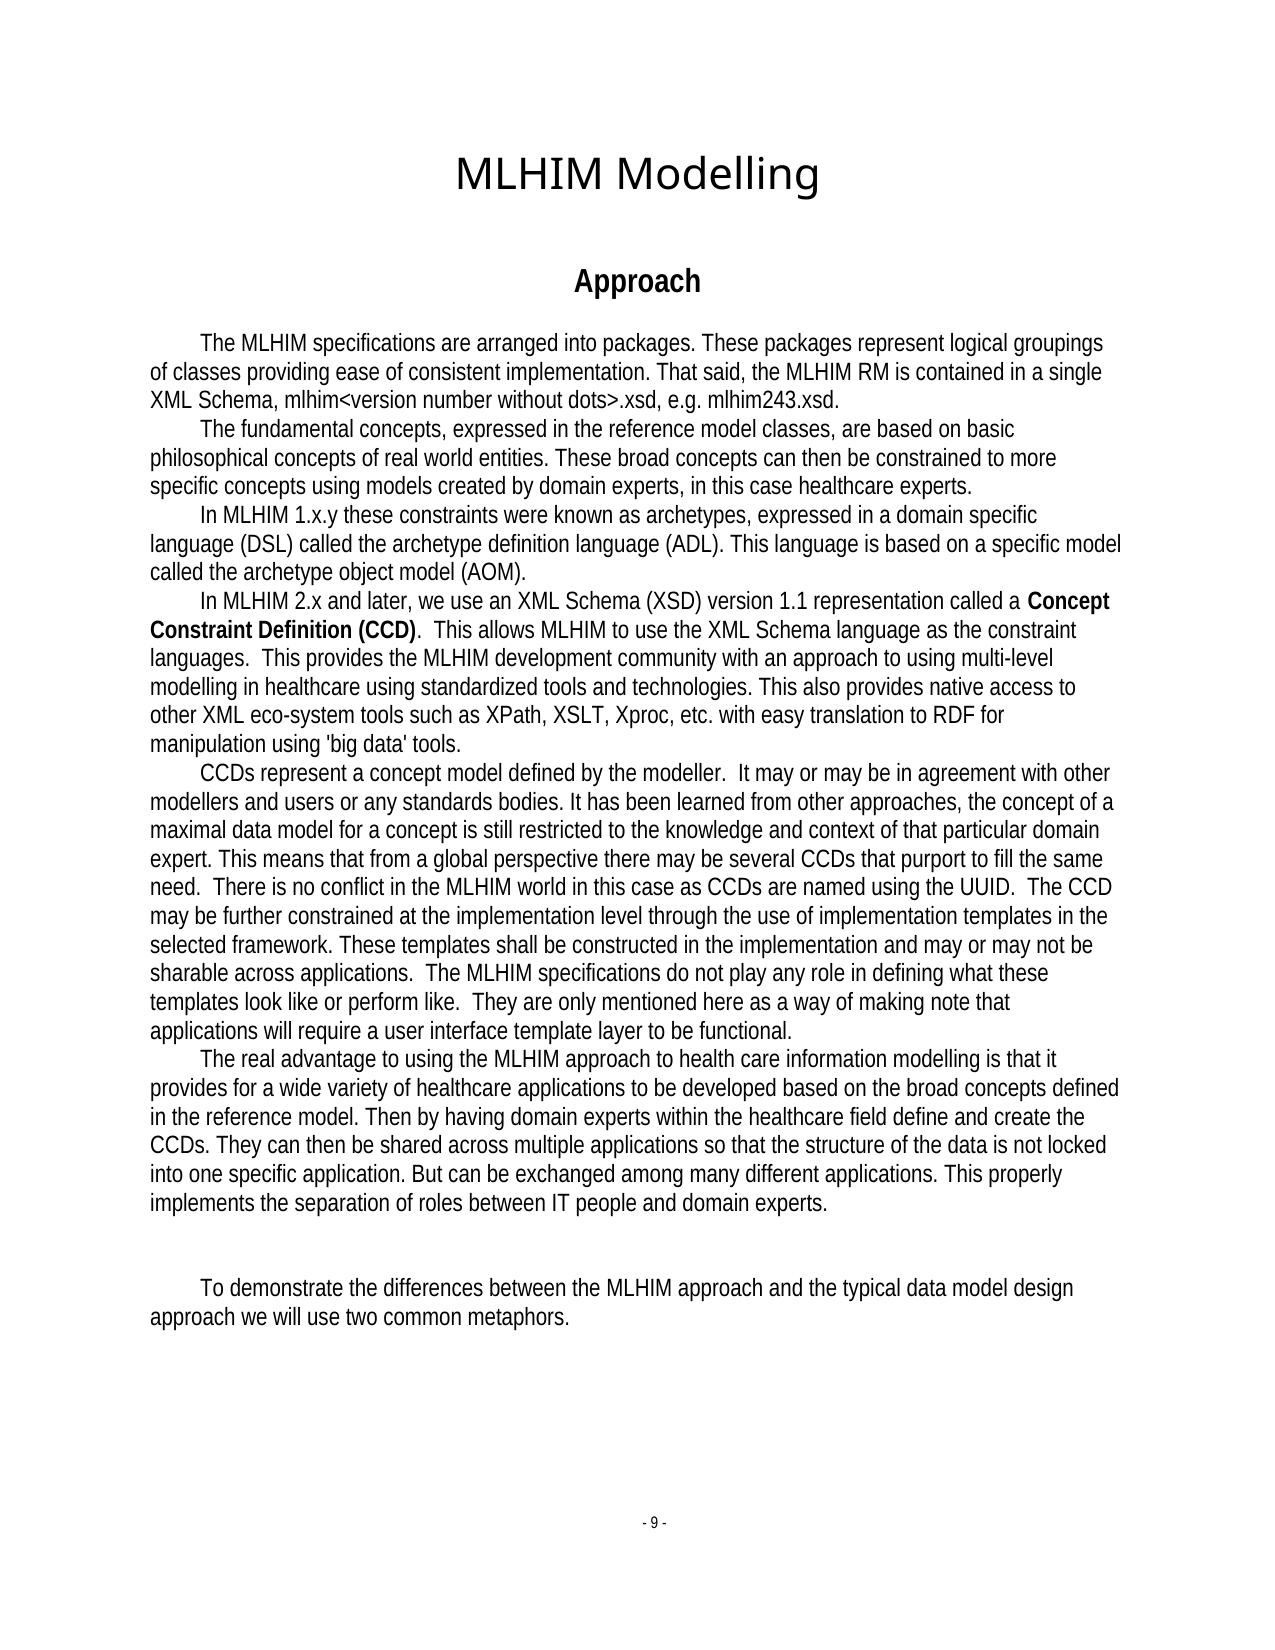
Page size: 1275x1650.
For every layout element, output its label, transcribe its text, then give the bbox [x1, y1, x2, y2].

text In MLHIM 1.x.y these constraints were known as archetypes, expressed in a domain specific language (DSL) called the archetype definition language (ADL). This language is based on a specific model called the archetype object model (AOM). [150, 500, 1125, 586]
text The fundamental concepts, expressed in the reference model classes, are based on basic philosophical concepts of real world entities. These broad concepts can then be constrained to more specific concepts using models created by domain experts, in this case healthcare experts. [150, 414, 1125, 500]
text CCDs represent a concept model defined by the modeller. It may or may be in agreement with other modellers and users or any standards bodies. It has been learned from other approaches, the concept of a maximal data model for a concept is still restricted to the knowledge and context of that particular domain expert. This means that from a global perspective there may be several CCDs that purport to fill the same need. There is no conflict in the MLHIM world in this case as CCDs are named using the UUID. The CCD may be further constrained at the implementation level through the use of implementation templates in the selected framework. These templates shall be constructed in the implementation and may or may not be sharable across applications. The MLHIM specifications do not play any role in defining what these templates look like or perform like. They are only mentioned here as a way of making note that applications will require a user interface template layer to be functional. [150, 758, 1125, 1044]
subtitle MLHIM Modelling [150, 143, 1125, 202]
text The MLHIM specifications are arranged into packages. These packages represent logical groupings of classes providing ease of consistent implementation. That said, the MLHIM RM is contained in a single XML Schema, mlhim<version number without dots>.xsd, e.g. mlhim243.xsd. [150, 328, 1125, 414]
text In MLHIM 2.x and later, we use an XML Schema (XSD) version 1.1 representation called a Concept Constraint Definition (CCD). This allows MLHIM to use the XML Schema language as the constraint languages. This provides the MLHIM development community with an approach to using multi-level modelling in healthcare using standardized tools and technologies. This also provides native access to other XML eco-system tools such as XPath, XSLT, Xproc, etc. with easy translation to RDF for manipulation using 'big data' tools. [150, 586, 1125, 758]
subtitle Approach [150, 261, 1125, 299]
text To demonstrate the differences between the MLHIM approach and the typical data model design approach we will use two common metaphors. [150, 1273, 1125, 1331]
text The real advantage to using the MLHIM approach to health care information modelling is that it provides for a wide variety of healthcare applications to be developed based on the broad concepts defined in the reference model. Then by having domain experts within the healthcare field define and create the CCDs. They can then be shared across multiple applications so that the structure of the data is not locked into one specific application. But can be exchanged among many different applications. This properly implements the separation of roles between IT people and domain experts. [150, 1044, 1125, 1216]
